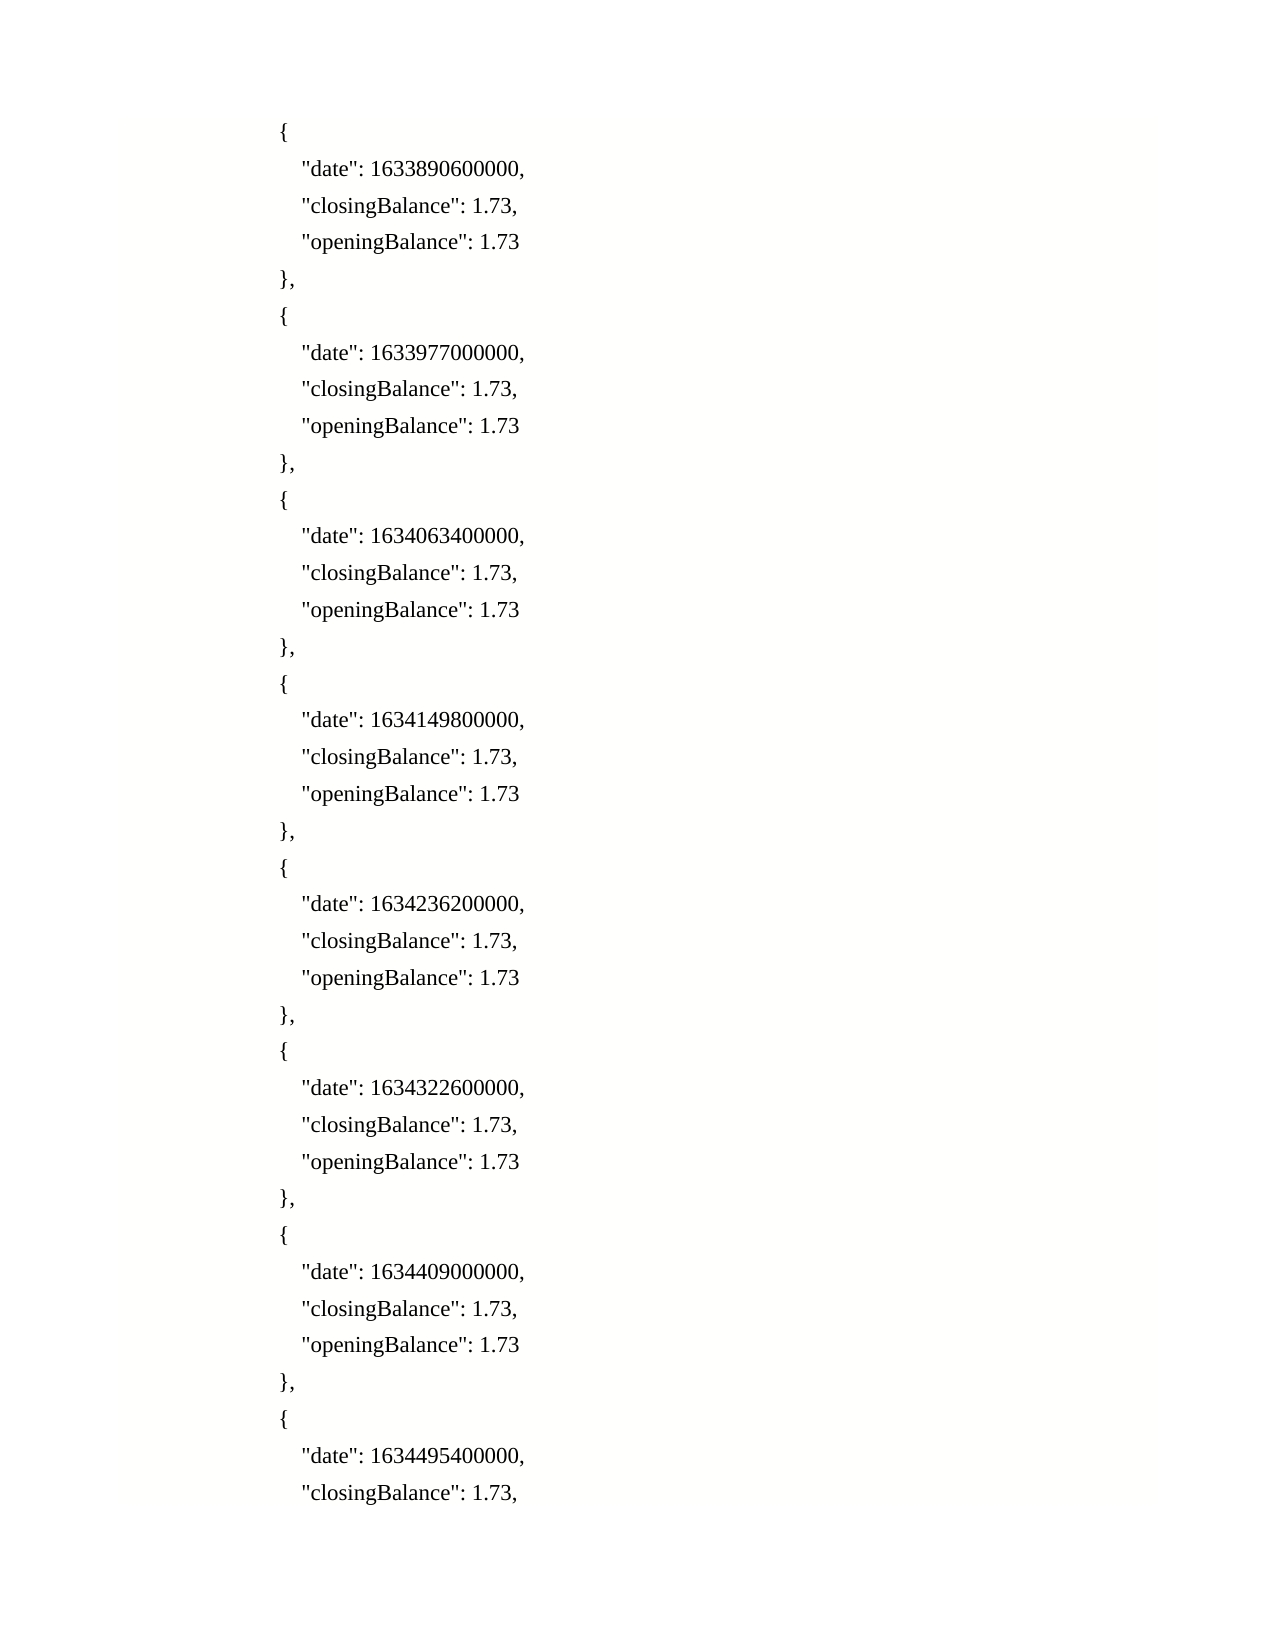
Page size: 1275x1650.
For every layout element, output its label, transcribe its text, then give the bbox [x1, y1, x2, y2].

text { [118, 1405, 1157, 1431]
text "date": 1634063400000, [118, 523, 1157, 549]
text "openingBalance": 1.73 [118, 1332, 1157, 1358]
text "openingBalance": 1.73 [118, 964, 1157, 990]
text }, [118, 817, 1157, 843]
text }, [118, 1368, 1157, 1395]
text "openingBalance": 1.73 [118, 228, 1157, 255]
text { [118, 670, 1157, 696]
text { [118, 302, 1157, 328]
text "date": 1633890600000, [118, 155, 1157, 181]
text }, [118, 265, 1157, 292]
text { [118, 1221, 1157, 1248]
text }, [118, 1001, 1157, 1027]
text "date": 1634149800000, [118, 706, 1157, 733]
text "openingBalance": 1.73 [118, 596, 1157, 622]
text { [118, 118, 1157, 144]
text "openingBalance": 1.73 [118, 1148, 1157, 1174]
text "date": 1634236200000, [118, 890, 1157, 917]
text "date": 1634322600000, [118, 1074, 1157, 1101]
text "date": 1634495400000, [118, 1442, 1157, 1468]
text "closingBalance": 1.73, [118, 376, 1157, 402]
text "closingBalance": 1.73, [118, 1111, 1157, 1137]
text "closingBalance": 1.73, [118, 192, 1157, 218]
text }, [118, 633, 1157, 659]
text "closingBalance": 1.73, [118, 1479, 1157, 1505]
text "closingBalance": 1.73, [118, 559, 1157, 586]
text "closingBalance": 1.73, [118, 743, 1157, 769]
text }, [118, 1184, 1157, 1211]
text "closingBalance": 1.73, [118, 927, 1157, 953]
text }, [118, 449, 1157, 475]
text { [118, 1037, 1157, 1064]
text { [118, 853, 1157, 880]
text "closingBalance": 1.73, [118, 1295, 1157, 1321]
text "date": 1634409000000, [118, 1258, 1157, 1284]
text "date": 1633977000000, [118, 339, 1157, 365]
text { [118, 486, 1157, 512]
text "openingBalance": 1.73 [118, 780, 1157, 806]
text "openingBalance": 1.73 [118, 412, 1157, 439]
